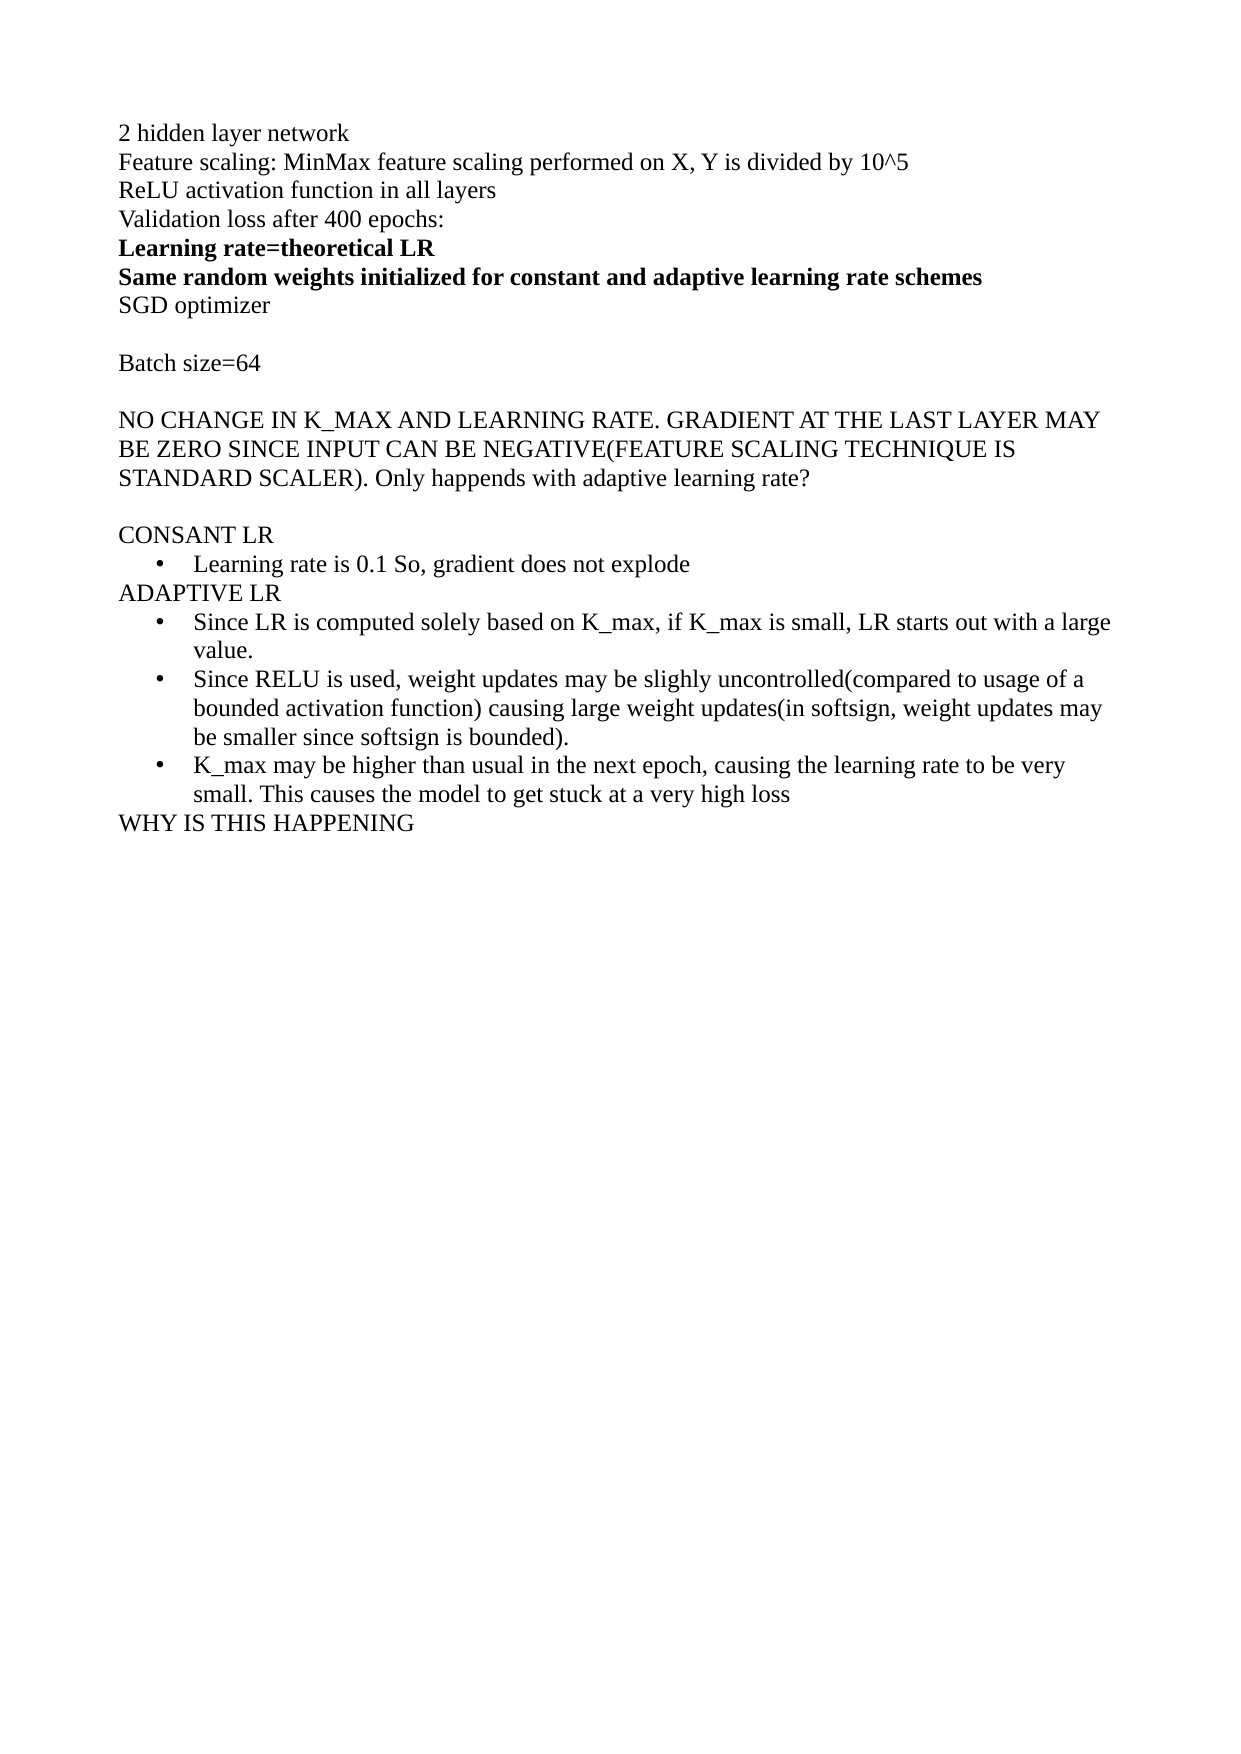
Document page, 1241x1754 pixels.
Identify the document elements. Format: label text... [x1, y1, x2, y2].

text ADAPTIVE LR [118, 578, 1122, 607]
list Since LR is computed solely based on K_max, if K_max is small, LR starts out with a large value. [156, 607, 1122, 664]
text Same random weights initialized for constant and adaptive learning rate schemes [118, 262, 1122, 291]
text 2 hidden layer network [118, 118, 1122, 147]
text WHY IS THIS HAPPENING [118, 808, 1122, 837]
list K_max may be higher than usual in the next epoch, causing the learning rate to be very small. This causes the model to get stuck at a very high loss [156, 751, 1122, 808]
text SGD optimizer [118, 291, 1122, 319]
text NO CHANGE IN K_MAX AND LEARNING RATE. GRADIENT AT THE LAST LAYER MAY BE ZERO SINCE INPUT CAN BE NEGATIVE(FEATURE SCALING TECHNIQUE IS STANDARD SCALER). Only happends with adaptive learning rate? [118, 406, 1122, 492]
list Learning rate is 0.1 So, gradient does not explode [156, 549, 1122, 578]
list Since RELU is used, weight updates may be slighly uncontrolled(compared to usage of a bounded activation function) causing large weight updates(in softsign, weight updates may be smaller since softsign is bounded). [156, 664, 1122, 751]
text CONSANT LR [118, 521, 1122, 549]
text Validation loss after 400 epochs: [118, 204, 1122, 233]
text Feature scaling: MinMax feature scaling performed on X, Y is divided by 10^5 [118, 147, 1122, 176]
text Learning rate=theoretical LR [118, 233, 1122, 262]
text ReLU activation function in all layers [118, 176, 1122, 204]
text Batch size=64 [118, 348, 1122, 377]
